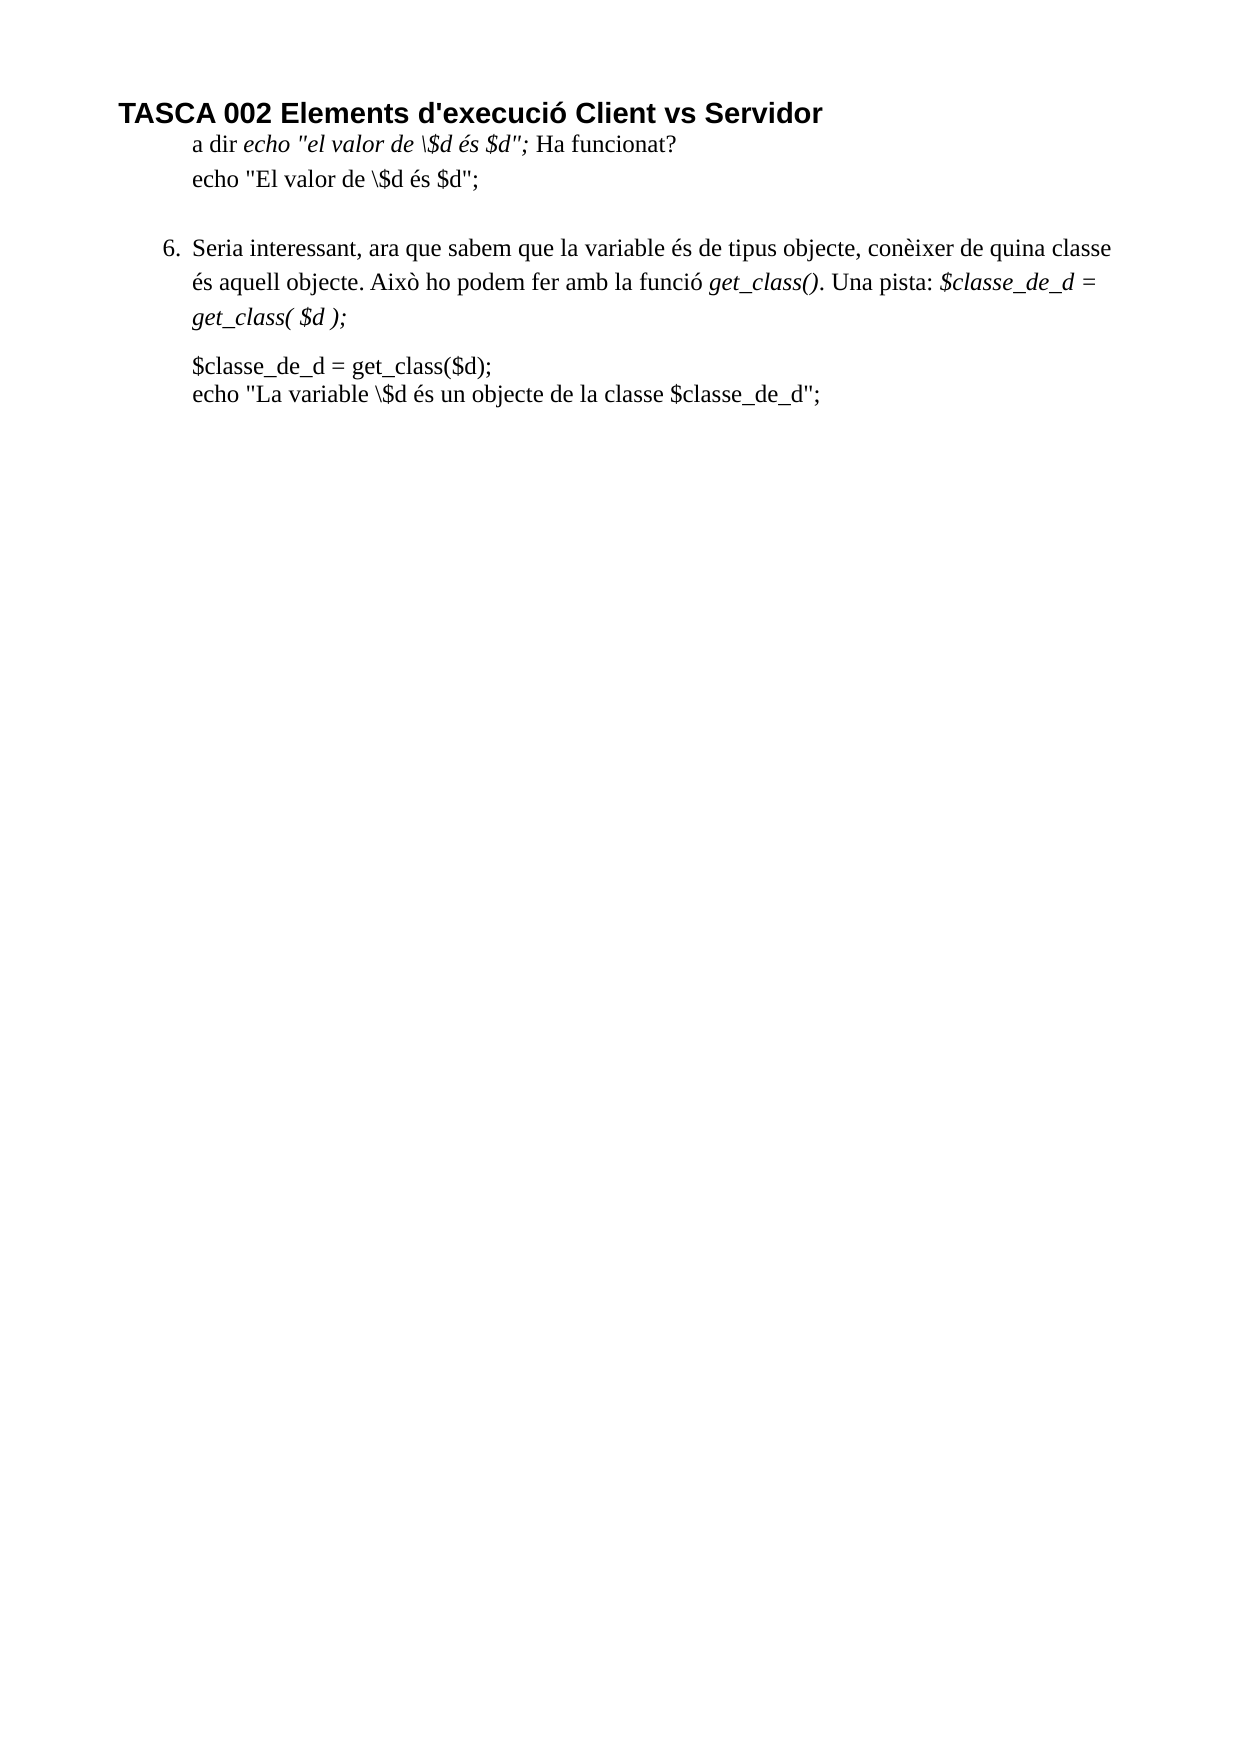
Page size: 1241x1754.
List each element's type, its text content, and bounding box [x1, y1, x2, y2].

list a dir echo "el valor de \$d és $d"; Ha funcionat? [162, 129, 1122, 158]
text echo "La variable \$d és un objecte de la classe $classe_de_d"; [118, 379, 1122, 408]
text $classe_de_d = get_class($d); [118, 351, 1122, 379]
list Seria interessant, ara que sabem que la variable és de tipus objecte, conèixer de quina classe és aquell objecte. Això ho podem fer amb la funció get_class(). Una pista: $classe_de_d = get_class( $d ); [162, 233, 1122, 331]
text echo "El valor de \$d és $d"; [192, 164, 1122, 193]
